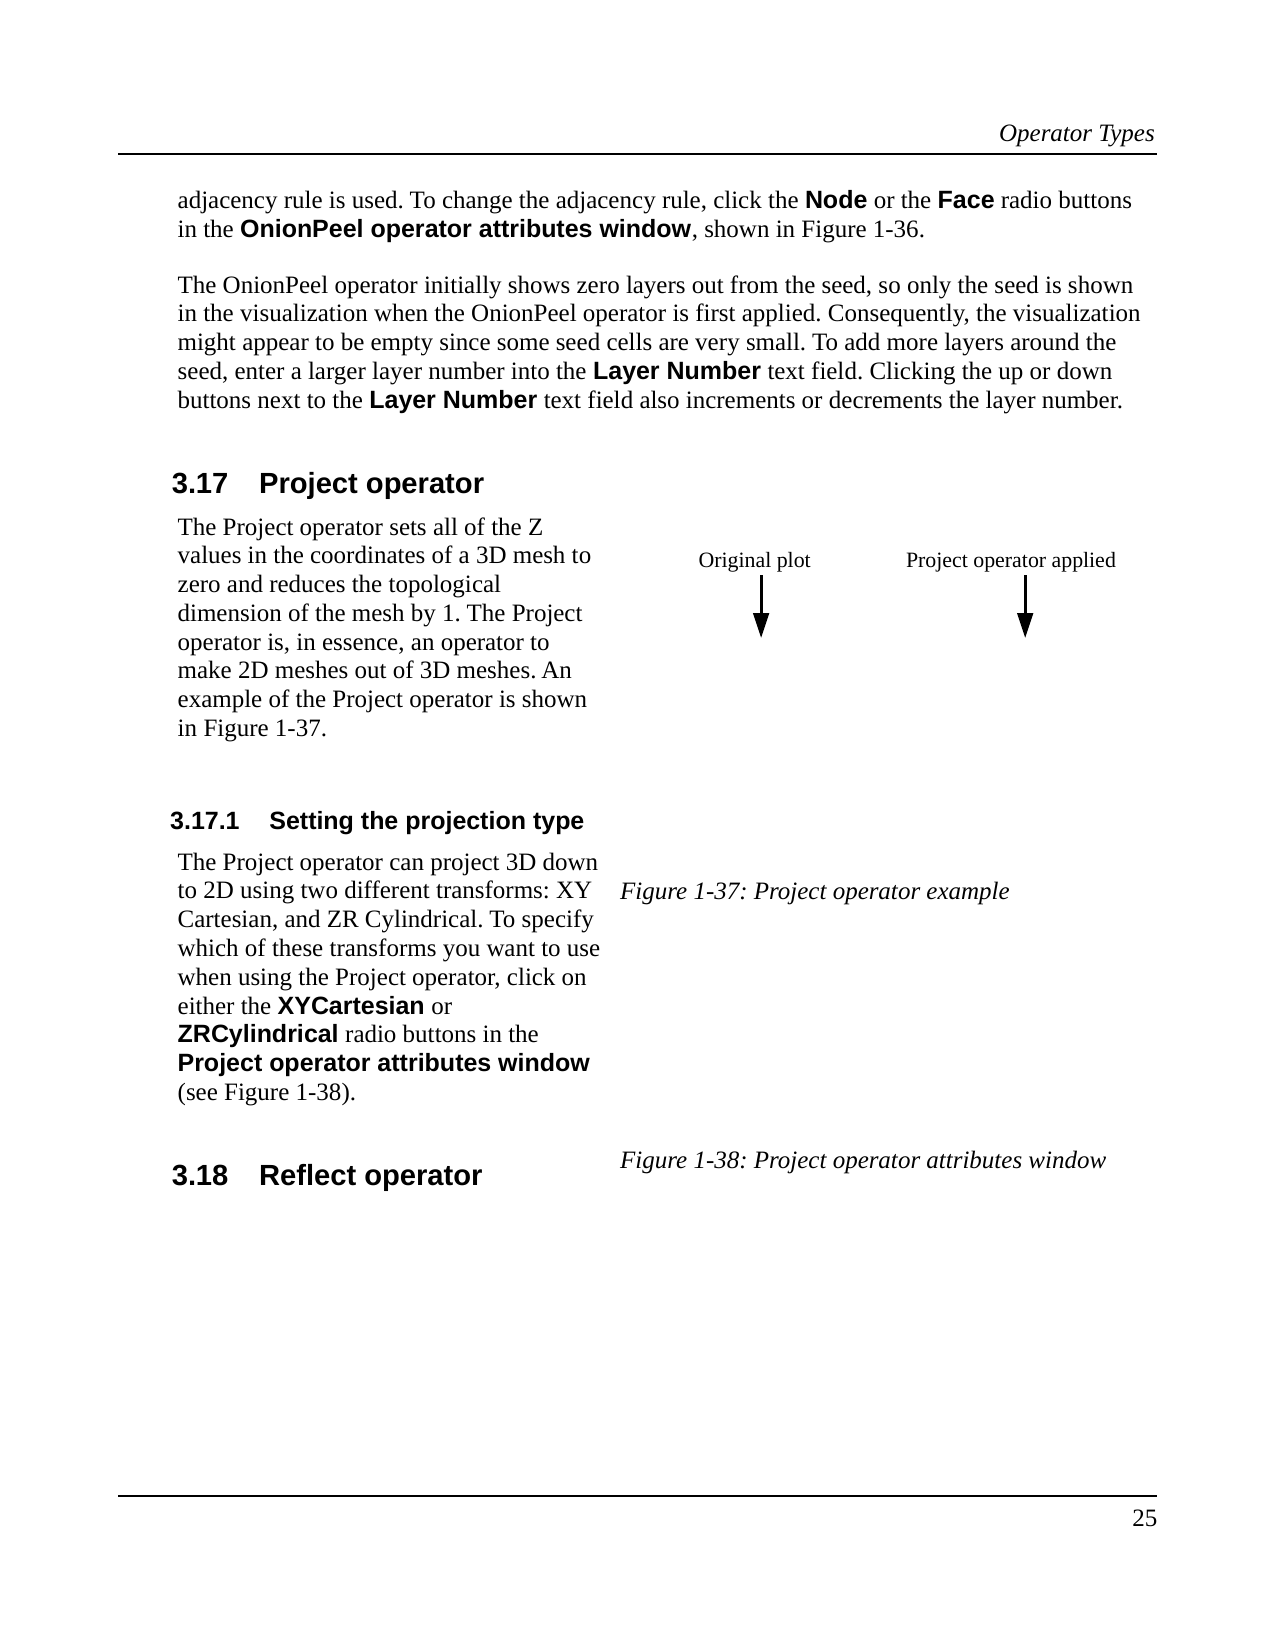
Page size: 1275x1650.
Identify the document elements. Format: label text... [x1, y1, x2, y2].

text The Project operator can project 3D down to 2D using two different transforms: XY Cartesian, and ZR Cylindrical. To specify which of these transforms you want to use when using the Project operator, click on either the XYCartesian or ZRCylindrical radio buttons in the Project operator attributes window (see Figure 1-38). [177, 847, 620, 1106]
text The Project operator sets all of the Z values in the coordinates of a 3D mesh to zero and reduces the topological dimension of the mesh by 1. The Project operator is, in essence, an operator to make 2D meshes out of 3D meshes. An example of the Project operator is shown in Figure 1-37. [177, 512, 1157, 742]
subtitle [1145, 1158, 1157, 1191]
text [620, 1174, 1145, 1194]
subtitle Setting the projection type [163, 806, 620, 835]
text [620, 905, 1145, 930]
text Figure 1-37: Project operator example [620, 536, 1145, 905]
text The OnionPeel operator initially shows zero layers out from the seed, so only the seed is shown in the visualization when the OnionPeel operator is first applied. Consequently, the visualization might appear to be empty since some seed cells are very small. To add more layers around the seed, enter a larger layer number into the Layer Number text field. Clicking the up or down buttons next to the Layer Number text field also increments or decrements the layer number. [177, 270, 1157, 414]
subtitle Reflect operator [163, 1158, 620, 1191]
text Figure 1-38: Project operator attributes window [620, 930, 1145, 1174]
text adjacency rule is used. To change the adjacency rule, click the Node or the Face radio buttons in the OnionPeel operator attributes window, shown in Figure 1-36. [177, 185, 1157, 243]
subtitle Project operator [163, 466, 1157, 499]
